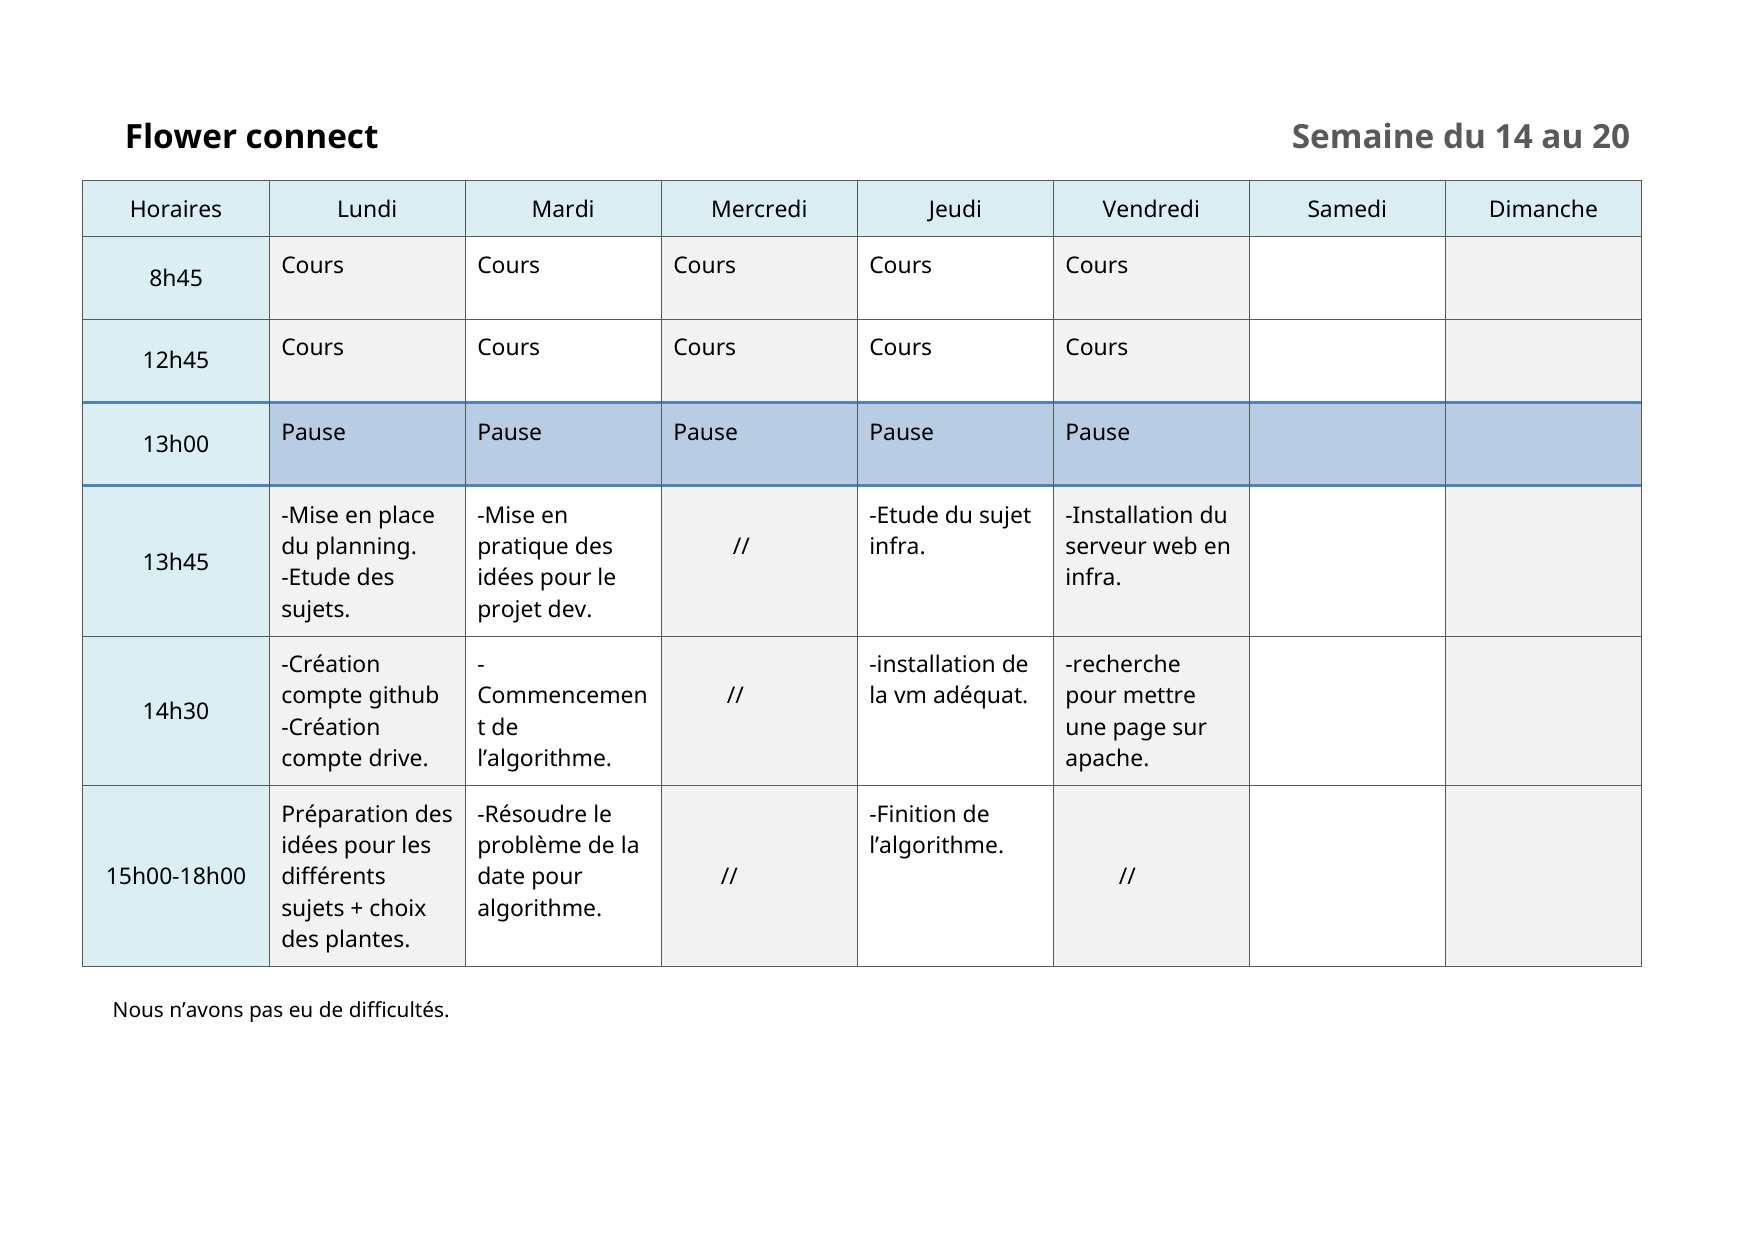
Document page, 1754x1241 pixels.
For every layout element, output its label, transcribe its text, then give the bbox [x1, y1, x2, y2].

table_cell 13h00 [83, 404, 269, 484]
text Nous n’avons pas eu de difficultés. [112, 995, 1641, 1023]
table_cell -Etude du sujet infra. [858, 487, 1053, 636]
table_cell 14h30 [83, 637, 269, 785]
table_cell -Résoudre le problème de la date pour algorithme. [466, 786, 661, 966]
table_cell [1250, 404, 1445, 484]
table_cell [1446, 786, 1641, 966]
table_cell Cours [858, 320, 1053, 401]
table_cell [1446, 237, 1641, 319]
table_header Vendredi [1054, 181, 1249, 236]
table_cell // [1054, 786, 1249, 966]
table_cell 15h00-18h00 [83, 786, 269, 966]
table_cell [1250, 487, 1445, 636]
table_cell -Mise en place du planning. -Etude des sujets. [270, 487, 465, 636]
table_cell Cours [858, 237, 1053, 319]
table_header Horaires [83, 181, 269, 236]
table_cell -Création compte github -Création compte drive. [270, 637, 465, 785]
table_cell Préparation des idées pour les différents sujets + choix des plantes. [270, 786, 465, 966]
table_cell Cours [662, 320, 857, 401]
table_cell Cours [466, 237, 661, 319]
table_header Flower connect [113, 113, 826, 180]
table_cell Pause [270, 404, 465, 484]
table_header Samedi [1250, 181, 1445, 236]
table_cell 12h45 [83, 320, 269, 401]
table_cell [1250, 637, 1445, 785]
table_cell Cours [270, 320, 465, 401]
table_header Semaine du 14 au 20 [826, 113, 1642, 180]
table_cell [1446, 404, 1641, 484]
table_cell [1446, 637, 1641, 785]
table_cell -Mise en pratique des idées pour le projet dev. [466, 487, 661, 636]
table_header Lundi [270, 181, 465, 236]
table_header Mardi [466, 181, 661, 236]
table_cell -recherche pour mettre une page sur apache. [1054, 637, 1249, 785]
table_cell Cours [1054, 237, 1249, 319]
table_cell [1250, 320, 1445, 401]
table_cell Pause [858, 404, 1053, 484]
table_cell Cours [466, 320, 661, 401]
table_cell 8h45 [83, 237, 269, 319]
table_cell Pause [662, 404, 857, 484]
table_cell [1446, 487, 1641, 636]
table_cell // [662, 487, 857, 636]
table_cell // [662, 786, 857, 966]
table_cell 13h45 [83, 487, 269, 636]
table_cell [1446, 320, 1641, 401]
table_cell -installation de la vm adéquat. [858, 637, 1053, 785]
table_header Jeudi [858, 181, 1053, 236]
table_cell -Commencement de l’algorithme. [466, 637, 661, 785]
table_header Dimanche [1446, 181, 1641, 236]
table_cell // [662, 637, 857, 785]
table_cell Pause [466, 404, 661, 484]
table_cell Cours [1054, 320, 1249, 401]
table_cell -Installation du serveur web en infra. [1054, 487, 1249, 636]
table_cell -Finition de l’algorithme. [858, 786, 1053, 966]
table_header Mercredi [662, 181, 857, 236]
table_cell Pause [1054, 404, 1249, 484]
table_cell [1250, 786, 1445, 966]
table_cell [1250, 237, 1445, 319]
table_cell Cours [662, 237, 857, 319]
table_cell Cours [270, 237, 465, 319]
